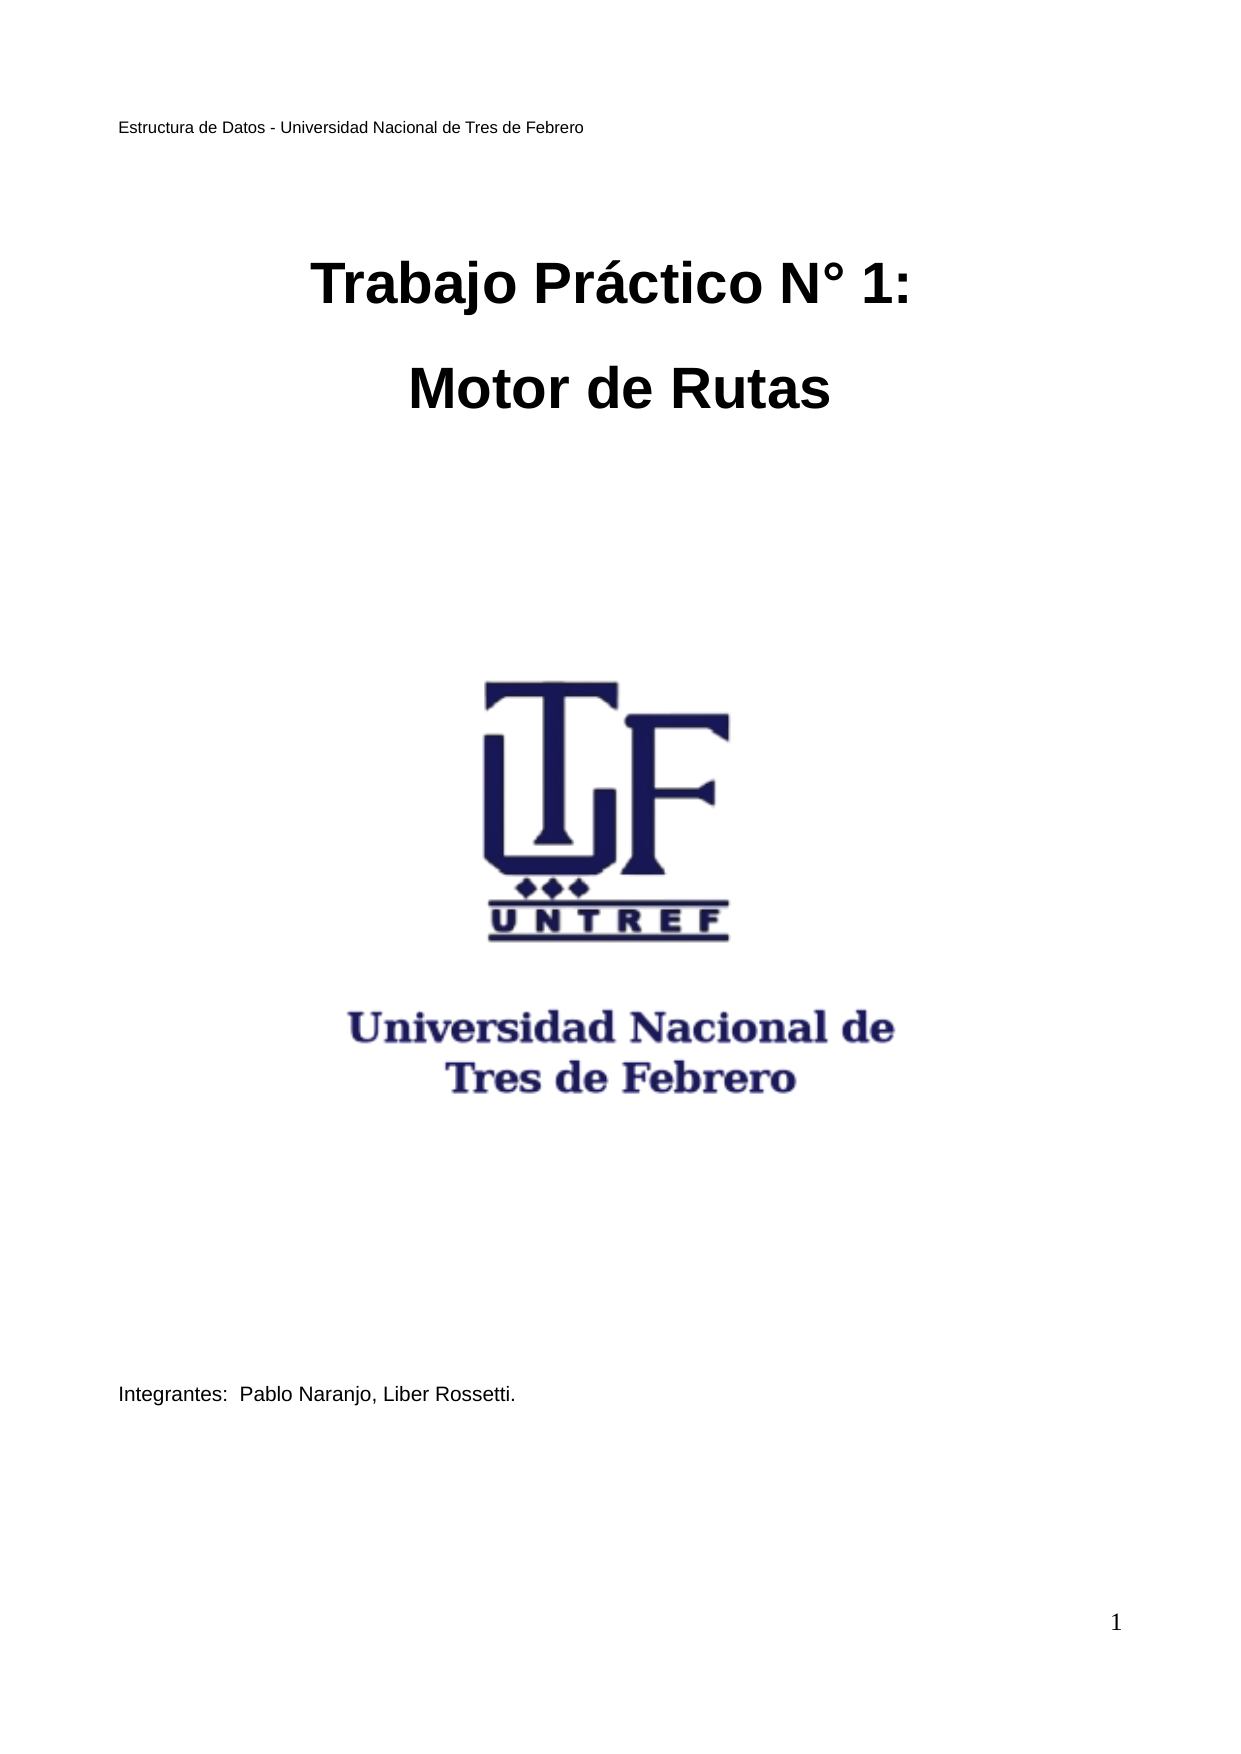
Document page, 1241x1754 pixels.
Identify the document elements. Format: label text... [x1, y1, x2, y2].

picture [330, 571, 911, 1152]
title Trabajo Práctico N° 1: [118, 249, 1122, 316]
title Motor de Rutas [118, 354, 1122, 421]
text Integrantes: Pablo Naranjo, Liber Rossetti. [118, 1382, 1122, 1406]
